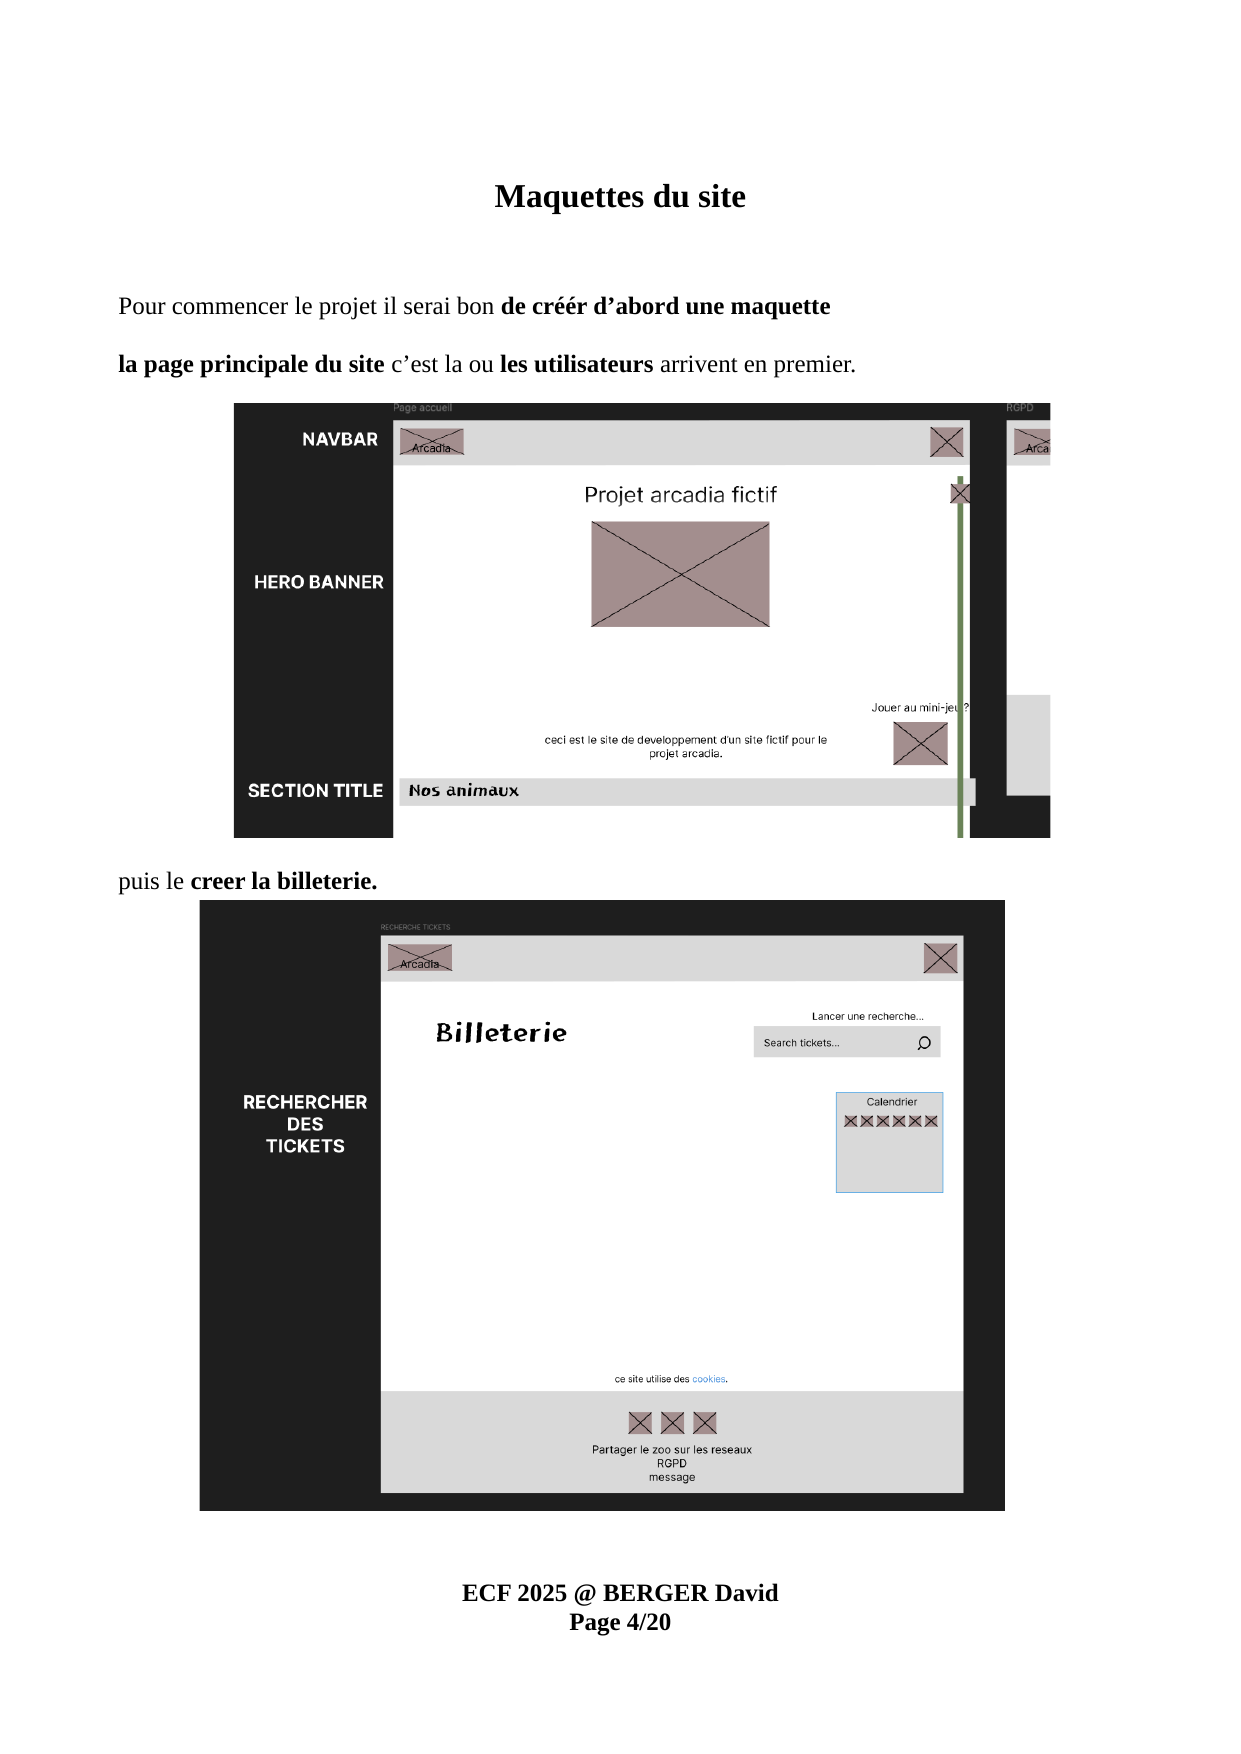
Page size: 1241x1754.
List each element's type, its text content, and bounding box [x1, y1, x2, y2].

text puis le creer la billeterie. [118, 866, 1122, 895]
picture [199, 900, 1005, 1511]
text Maquettes du site [118, 176, 1122, 215]
text Pour commencer le projet il serai bon de créér d’abord une maquette [118, 291, 1122, 320]
text la page principale du site c’est la ou les utilisateurs arrivent en premier. [118, 349, 1122, 378]
